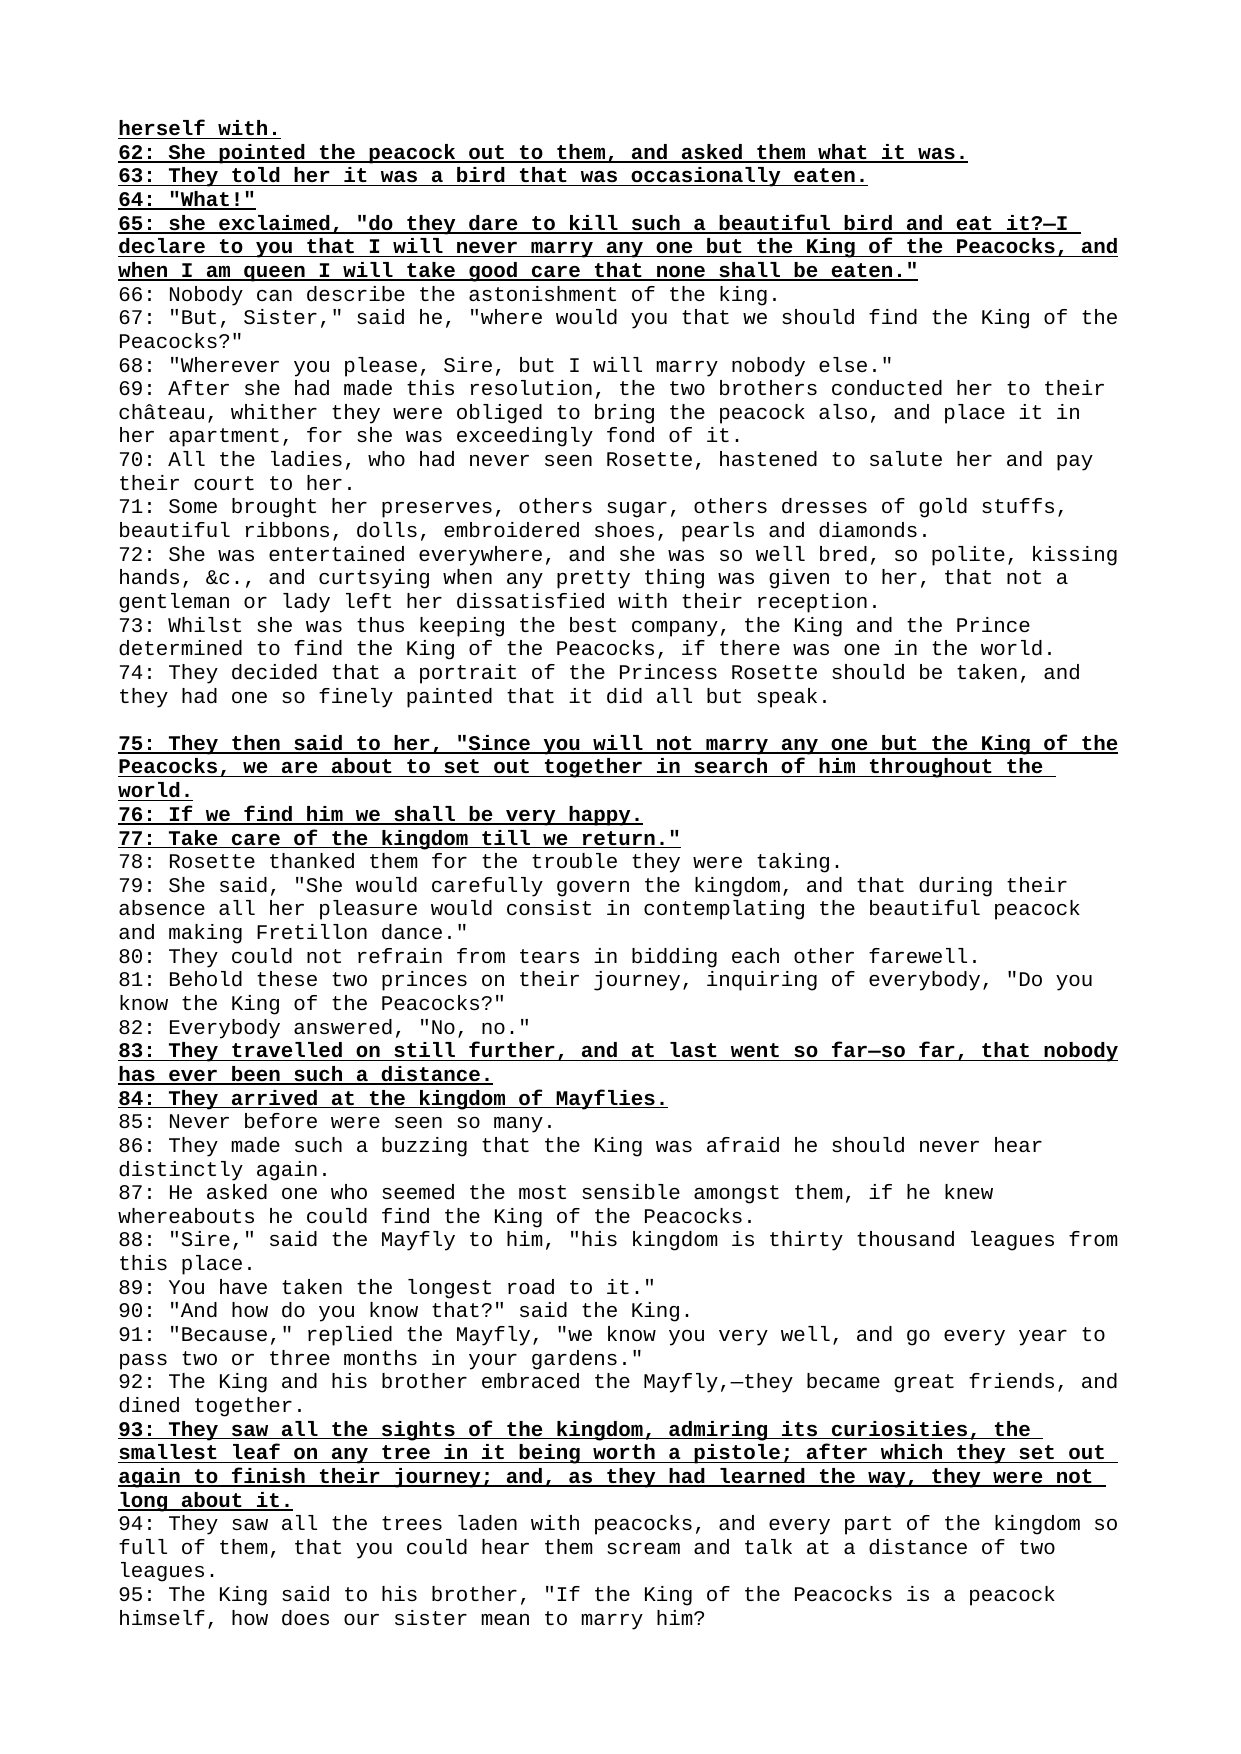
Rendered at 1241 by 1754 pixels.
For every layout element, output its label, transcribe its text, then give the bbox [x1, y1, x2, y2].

text 62: She pointed the peacock out to them, and asked them what it was. [118, 142, 1122, 165]
text 86: They made such a buzzing that the King was afraid he should never hear distinctly again. [118, 1135, 1122, 1182]
text 84: They arrived at the kingdom of Mayflies. [118, 1088, 1122, 1111]
text 90: "And how do you know that?" said the King. [118, 1300, 1122, 1324]
text 88: "Sire," said the Mayfly to him, "his kingdom is thirty thousand leagues from this place. [118, 1229, 1122, 1277]
text 92: The King and his brother embraced the Mayfly,—they became great friends, and dined together. [118, 1371, 1122, 1419]
text 82: Everybody answered, "No, no." [118, 1017, 1122, 1040]
text 91: "Because," replied the Mayfly, "we know you very well, and go every year to pass two or three months in your gardens." [118, 1324, 1122, 1371]
text 75: They then said to her, "Since you will not marry any one but the King of the Peacocks, we are about to set out together in search of him throughout the world. [118, 733, 1122, 804]
text 71: Some brought her preserves, others sugar, others dresses of gold stuffs, beautiful ribbons, dolls, embroidered shoes, pearls and diamonds. [118, 496, 1122, 544]
text 95: The King said to his brother, "If the King of the Peacocks is a peacock himself, how does our sister mean to marry him? [118, 1584, 1122, 1631]
text 81: Behold these two princes on their journey, inquiring of everybody, "Do you know the King of the Peacocks?" [118, 969, 1122, 1017]
text 67: "But, Sister," said he, "where would you that we should find the King of the Peacocks?" [118, 307, 1122, 354]
text 65: she exclaimed, "do they dare to kill such a beautiful bird and eat it?—I declare to you that I will never marry any one but the King of the Peacocks, and when I am queen I will take good care that none shall be eaten." [118, 213, 1122, 284]
text 77: Take care of the kingdom till we return." [118, 827, 1122, 851]
text 73: Whilst she was thus keeping the best company, the King and the Prince determined to find the King of the Peacocks, if there was one in the world. [118, 615, 1122, 662]
text 85: Never before were seen so many. [118, 1111, 1122, 1135]
text 94: They saw all the trees laden with peacocks, and every part of the kingdom so full of them, that you could hear them scream and talk at a distance of two leagues. [118, 1513, 1122, 1584]
text 80: They could not refrain from tears in bidding each other farewell. [118, 946, 1122, 969]
text 93: They saw all the sights of the kingdom, admiring its curiosities, the smallest leaf on any tree in it being worth a pistole; after which they set out again to finish their journey; and, as they had learned the way, they were not long about it. [118, 1419, 1122, 1513]
text 64: "What!" [118, 189, 1122, 213]
text 87: He asked one who seemed the most sensible amongst them, if he knew whereabouts he could find the King of the Peacocks. [118, 1182, 1122, 1229]
text 74: They decided that a portrait of the Princess Rosette should be taken, and they had one so finely painted that it did all but speak. [118, 662, 1122, 709]
text 63: They told her it was a bird that was occasionally eaten. [118, 165, 1122, 189]
text 72: She was entertained everywhere, and she was so well bred, so polite, kissing hands, &c., and curtsying when any pretty thing was given to her, that not a gentleman or lady left her dissatisfied with their reception. [118, 544, 1122, 615]
text 69: After she had made this resolution, the two brothers conducted her to their château, whither they were obliged to bring the peacock also, and place it in her apartment, for she was exceedingly fond of it. [118, 378, 1122, 449]
text 79: She said, "She would carefully govern the kingdom, and that during their absence all her pleasure would consist in contemplating the beautiful peacock and making Fretillon dance." [118, 875, 1122, 946]
text 78: Rosette thanked them for the trouble they were taking. [118, 851, 1122, 875]
text 66: Nobody can describe the astonishment of the king. [118, 284, 1122, 307]
text 89: You have taken the longest road to it." [118, 1277, 1122, 1300]
text 83: They travelled on still further, and at last went so far—so far, that nobody has ever been such a distance. [118, 1040, 1122, 1088]
text 70: All the ladies, who had never seen Rosette, hastened to salute her and pay their court to her. [118, 449, 1122, 496]
text 68: "Wherever you please, Sire, but I will marry nobody else." [118, 354, 1122, 378]
text 76: If we find him we shall be very happy. [118, 804, 1122, 827]
text herself with. [118, 118, 1122, 142]
